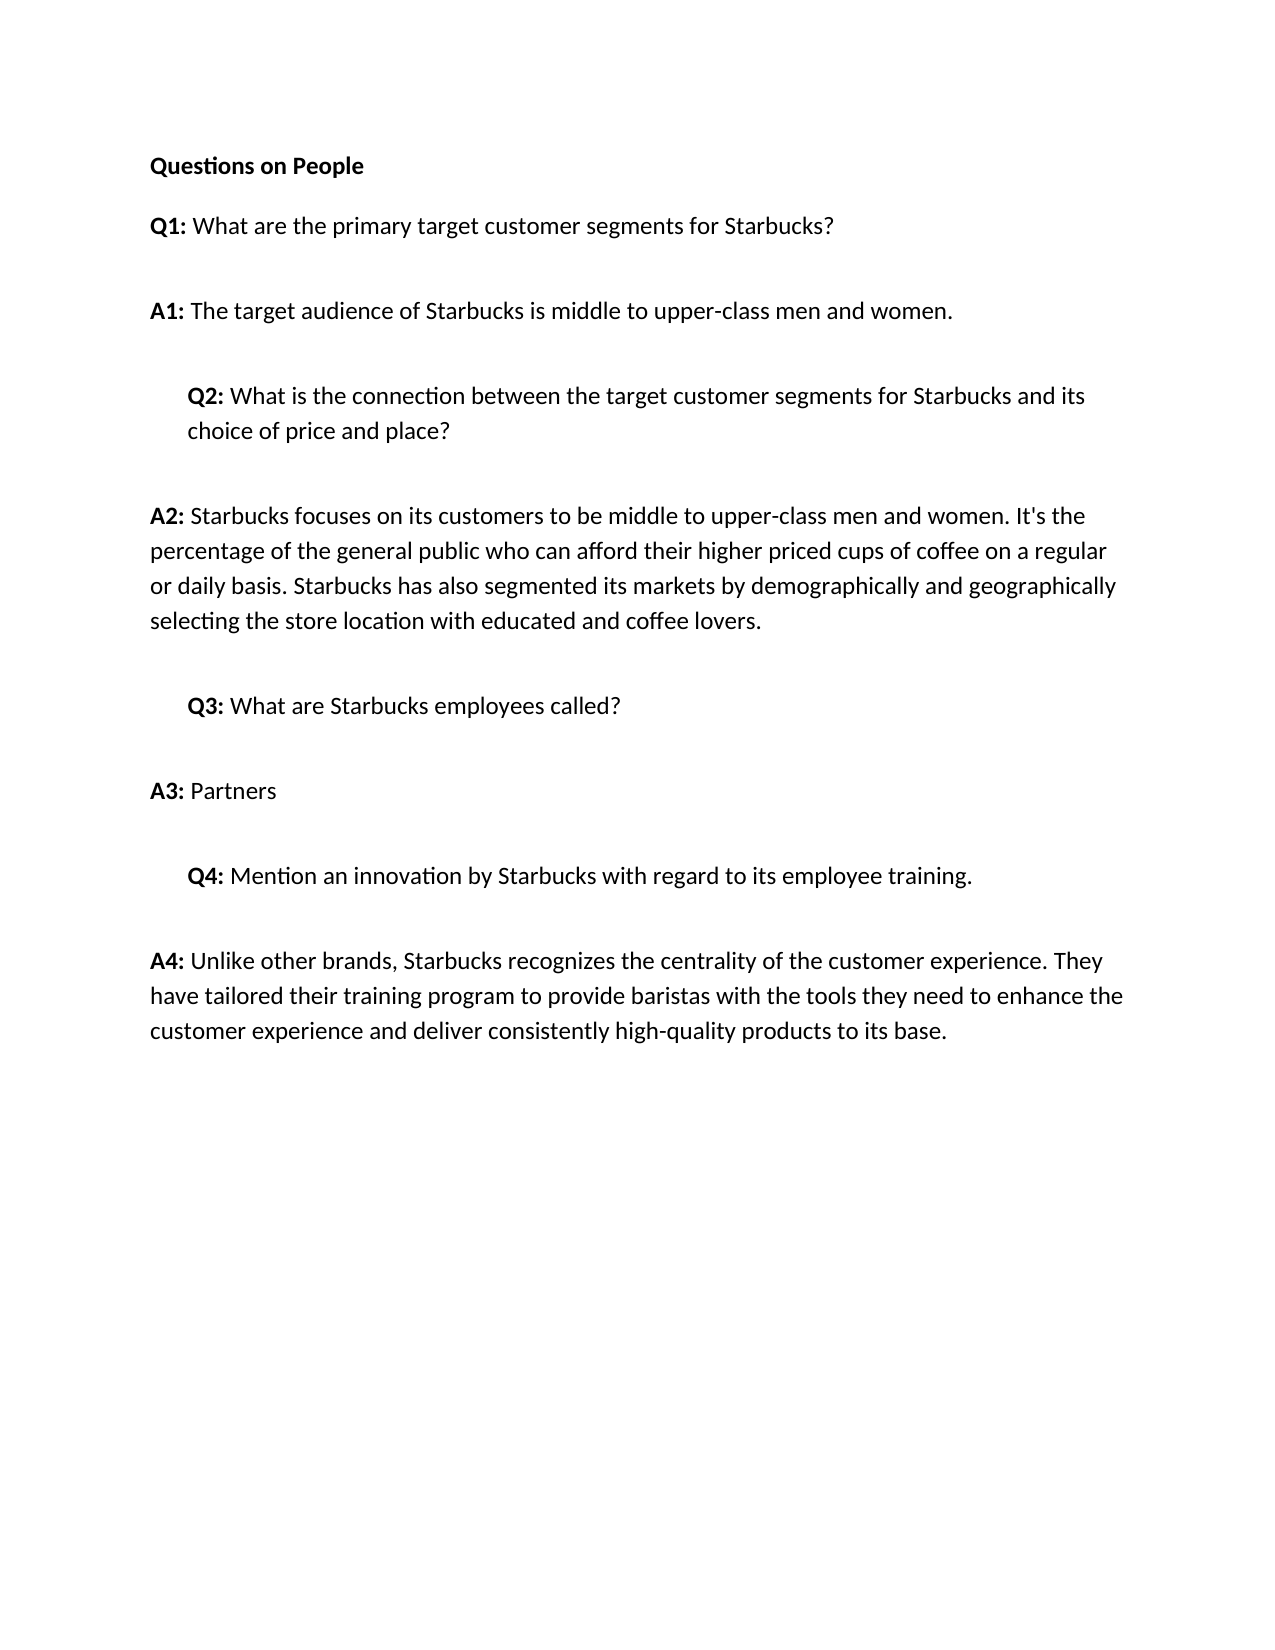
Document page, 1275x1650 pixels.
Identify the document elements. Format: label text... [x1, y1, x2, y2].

text A4: Unlike other brands, Starbucks recognizes the centrality of the customer experience. They have tailored their training program to provide baristas with the tools they need to enhance the customer experience and deliver consistently high-quality products to its base. [150, 945, 1125, 1046]
text Q4: Mention an innovation by Starbucks with regard to its employee training. [187, 860, 1125, 891]
text Q1: What are the primary target customer segments for Starbucks? [150, 210, 1125, 241]
text A1: The target audience of Starbucks is middle to upper-class men and women. [150, 295, 1125, 326]
text Q2: What is the connection between the target customer segments for Starbucks and its choice of price and place? [187, 380, 1125, 446]
text A2: Starbucks focuses on its customers to be middle to upper-class men and women. It's the percentage of the general public who can afford their higher priced cups of coffee on a regular or daily basis. Starbucks has also segmented its markets by demographically and geographically selecting the store location with educated and coffee lovers. [150, 500, 1125, 636]
text A3: Partners [150, 775, 1125, 806]
text Q3: What are Starbucks employees called? [187, 690, 1125, 721]
text Questions on People [150, 150, 1125, 181]
